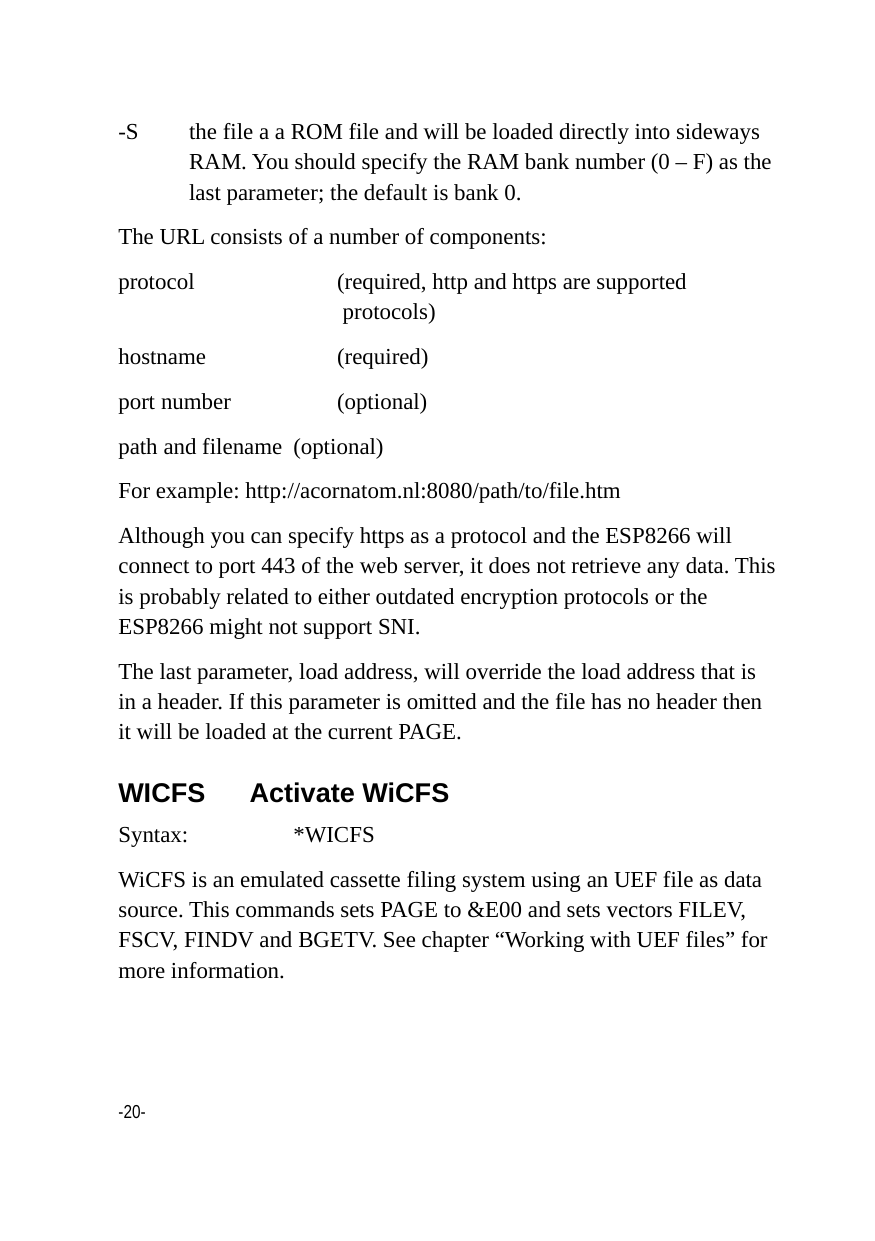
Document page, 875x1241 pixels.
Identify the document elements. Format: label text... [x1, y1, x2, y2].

text WiCFS is an emulated cassette filing system using an UEF file as data source. This commands sets PAGE to &E00 and sets vectors FILEV, FSCV, FINDV and BGETV. See chapter “Working with UEF files” for more information. [118, 866, 780, 983]
text path and filename (optional) [118, 433, 780, 459]
text hostname (required) [118, 343, 780, 369]
text For example: http://acornatom.nl:8080/path/to/file.htm [118, 477, 780, 504]
text Syntax: *WICFS [118, 821, 780, 848]
subtitle WICFS Activate WiCFS [118, 777, 780, 809]
text port number (optional) [118, 388, 780, 414]
text protocol (required, http and https are supported protocols) [118, 268, 780, 325]
text The last parameter, load address, will override the load address that is in a header. If this parameter is omitted and the file has no header then it will be loaded at the current PAGE. [118, 658, 780, 744]
text Although you can specify https as a protocol and the ESP8266 will connect to port 443 of the web server, it does not retrieve any data. This is probably related to either outdated encryption protocols or the ESP8266 might not support SNI. [118, 522, 780, 639]
text The URL consists of a number of components: [118, 223, 780, 250]
text -S the file a a ROM file and will be loaded directly into sideways RAM. You should specify the RAM bank number (0 – F) as the last parameter; the default is bank 0. [118, 118, 780, 205]
